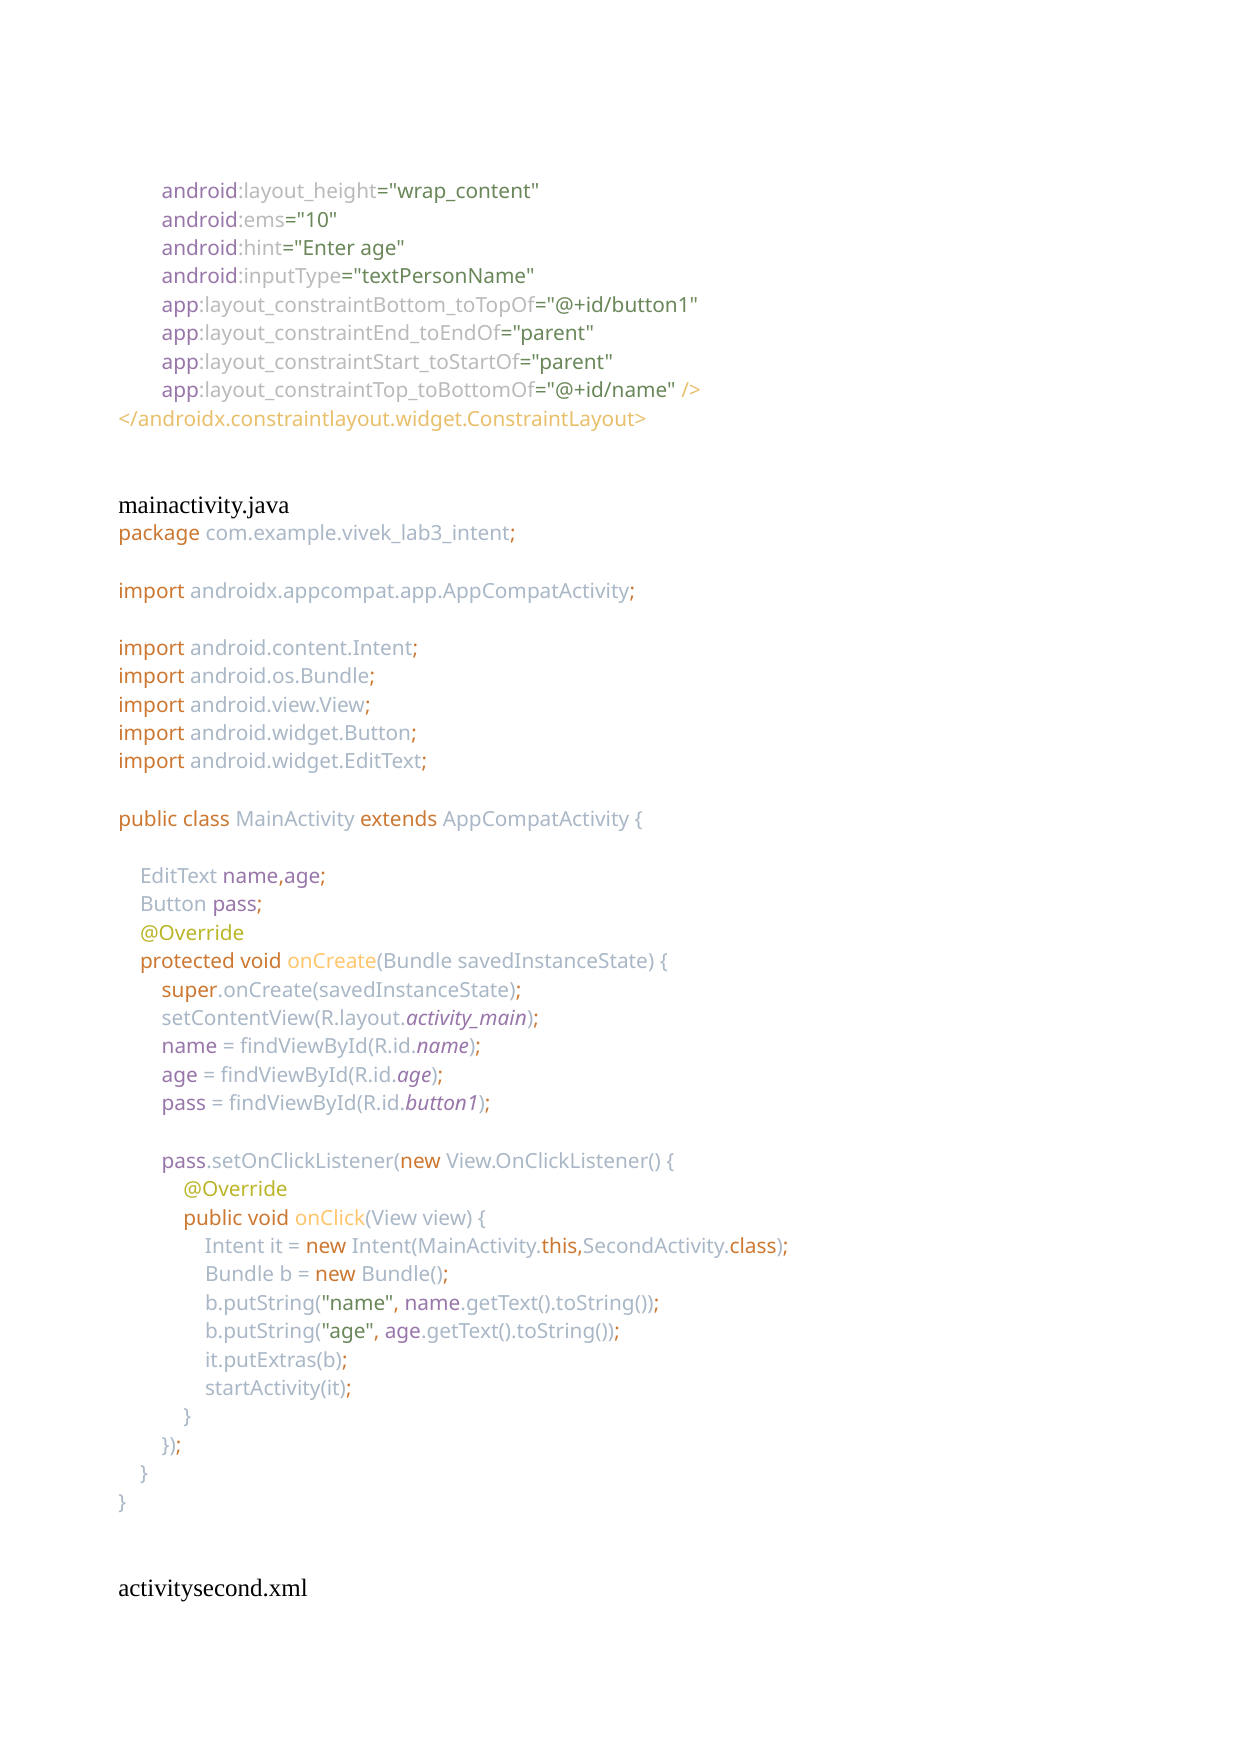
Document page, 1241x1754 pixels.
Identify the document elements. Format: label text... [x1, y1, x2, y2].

text package com.example.vivek_lab3_intent; import androidx.appcompat.app.AppCompatActivity; import android.content.Intent; import android.os.Bundle; import android.view.View; import android.widget.Button; import android.widget.EditText; public class MainActivity extends AppCompatActivity { EditText name,age; Button pass; @Override protected void onCreate(Bundle savedInstanceState) { super.onCreate(savedInstanceState); setContentView(R.layout.activity_main); name = findViewById(R.id.name); age = findViewById(R.id.age); pass = findViewById(R.id.button1); pass.setOnClickListener(new View.OnClickListener() { @Override public void onClick(View view) { Intent it = new Intent(MainActivity.this,SecondActivity.class); Bundle b = new Bundle(); b.putString("name", name.getText().toString()); b.putString("age", age.getText().toString()); it.putExtras(b); startActivity(it); } }); } } [118, 518, 1122, 1515]
text android:layout_height="wrap_content" android:ems="10" android:hint="Enter age" android:inputType="textPersonName" app:layout_constraintBottom_toTopOf="@+id/button1" app:layout_constraintEnd_toEndOf="parent" app:layout_constraintStart_toStartOf="parent" app:layout_constraintTop_toBottomOf="@+id/name" /> </androidx.constraintlayout.widget.ConstraintLayout> [118, 176, 1122, 432]
text mainactivity.java [118, 490, 1122, 518]
text activitysecond.xml [118, 1573, 1122, 1602]
